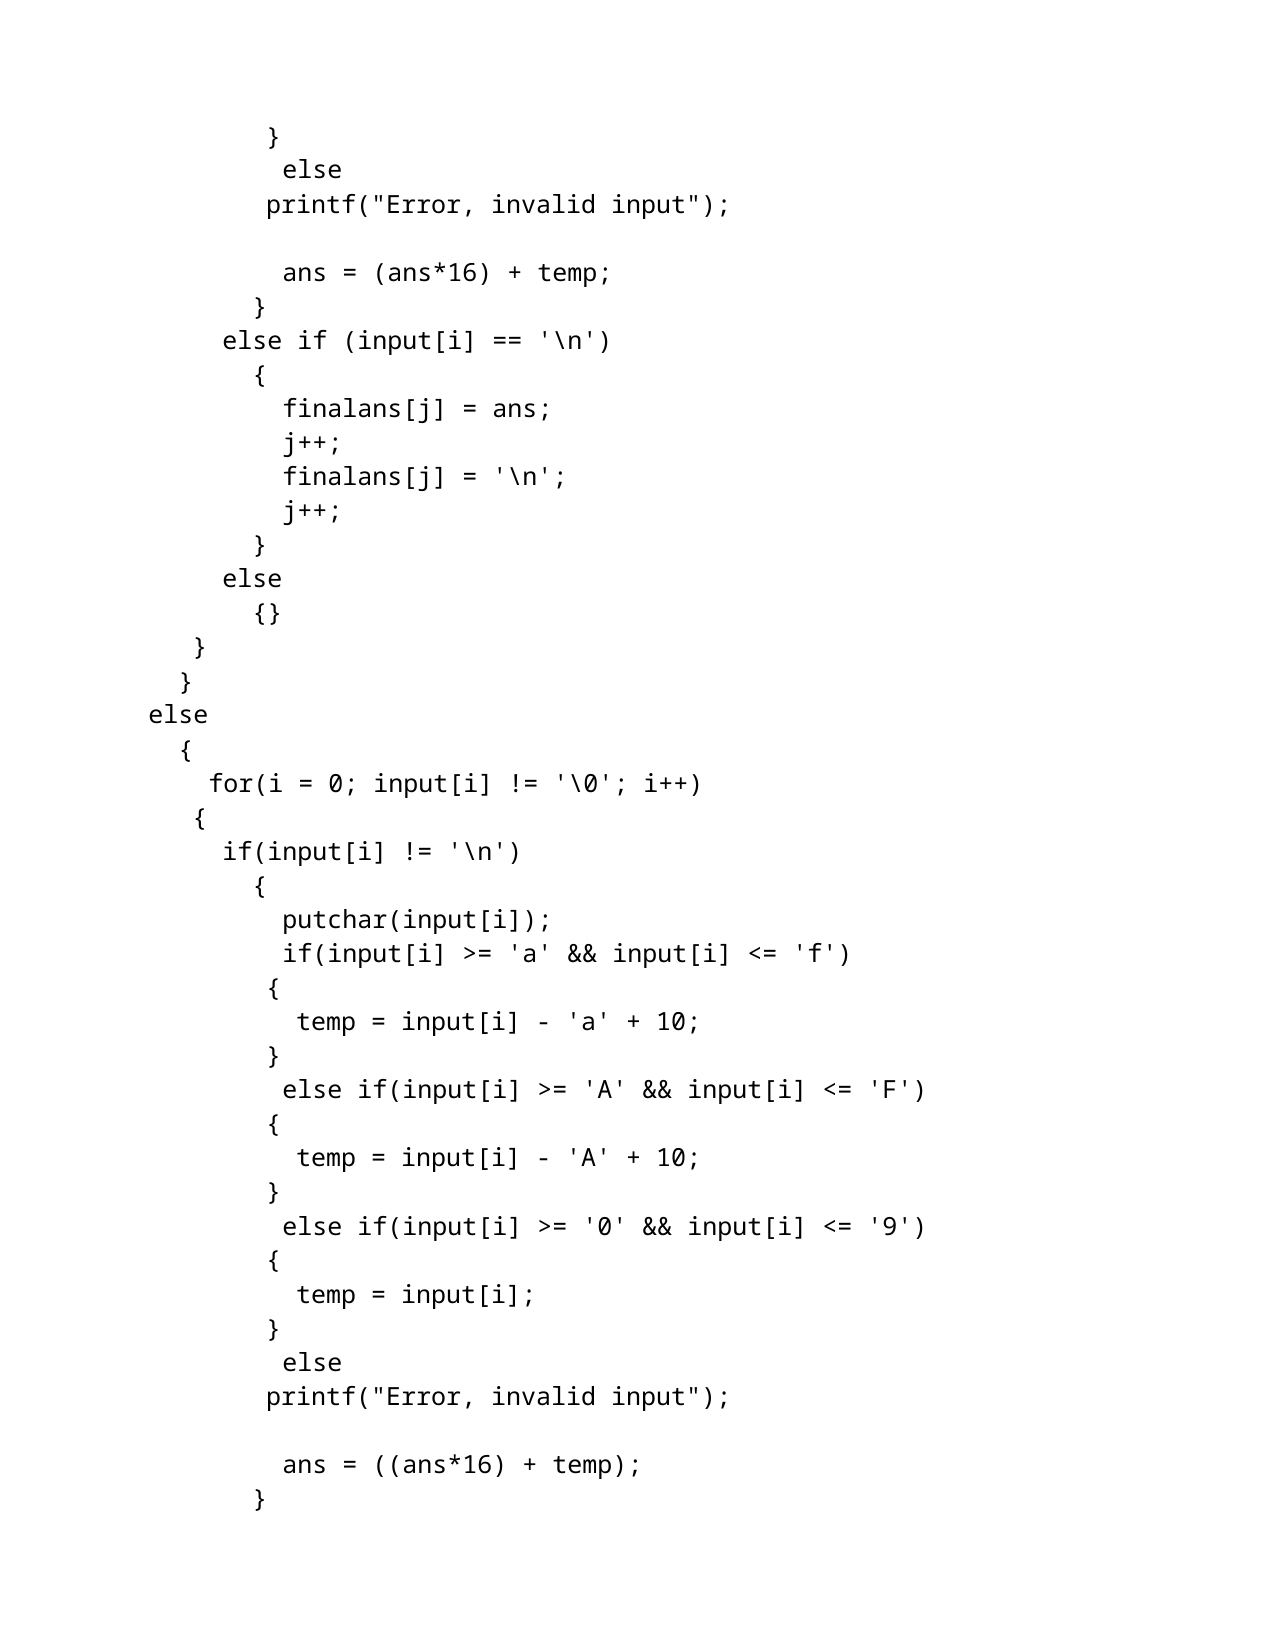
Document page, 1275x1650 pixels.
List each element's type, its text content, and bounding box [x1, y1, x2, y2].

text } [118, 288, 1157, 322]
text finalans[j] = ans; [118, 391, 1157, 425]
text if(input[i] != '\n') [118, 833, 1157, 867]
text else [118, 1344, 1157, 1378]
text if(input[i] >= 'a' && input[i] <= 'f') [118, 936, 1157, 970]
text else if (input[i] == '\n') [118, 322, 1157, 357]
text finalans[j] = '\n'; [118, 459, 1157, 493]
text temp = input[i]; [118, 1276, 1157, 1310]
text } [118, 663, 1157, 697]
text { [118, 1106, 1157, 1140]
text { [118, 867, 1157, 902]
text j++; [118, 425, 1157, 459]
text for(i = 0; input[i] != '\0'; i++) [118, 765, 1157, 799]
text {} [118, 595, 1157, 629]
text { [118, 1242, 1157, 1276]
text else if(input[i] >= '0' && input[i] <= '9') [118, 1208, 1157, 1242]
text { [118, 731, 1157, 765]
text else [118, 152, 1157, 186]
text } [118, 629, 1157, 663]
text } [118, 1481, 1157, 1515]
text ans = ((ans*16) + temp); [118, 1447, 1157, 1481]
text else [118, 697, 1157, 731]
text else if(input[i] >= 'A' && input[i] <= 'F') [118, 1072, 1157, 1106]
text } [118, 118, 1157, 152]
text { [118, 357, 1157, 391]
text printf("Error, invalid input"); [118, 186, 1157, 220]
text temp = input[i] - 'A' + 10; [118, 1140, 1157, 1174]
text { [118, 799, 1157, 833]
text putchar(input[i]); [118, 902, 1157, 936]
text else [118, 561, 1157, 595]
text } [118, 1174, 1157, 1208]
text } [118, 1038, 1157, 1072]
text ans = (ans*16) + temp; [118, 254, 1157, 288]
text } [118, 1310, 1157, 1344]
text temp = input[i] - 'a' + 10; [118, 1004, 1157, 1038]
text j++; [118, 493, 1157, 527]
text printf("Error, invalid input"); [118, 1378, 1157, 1412]
text { [118, 970, 1157, 1004]
text } [118, 527, 1157, 561]
